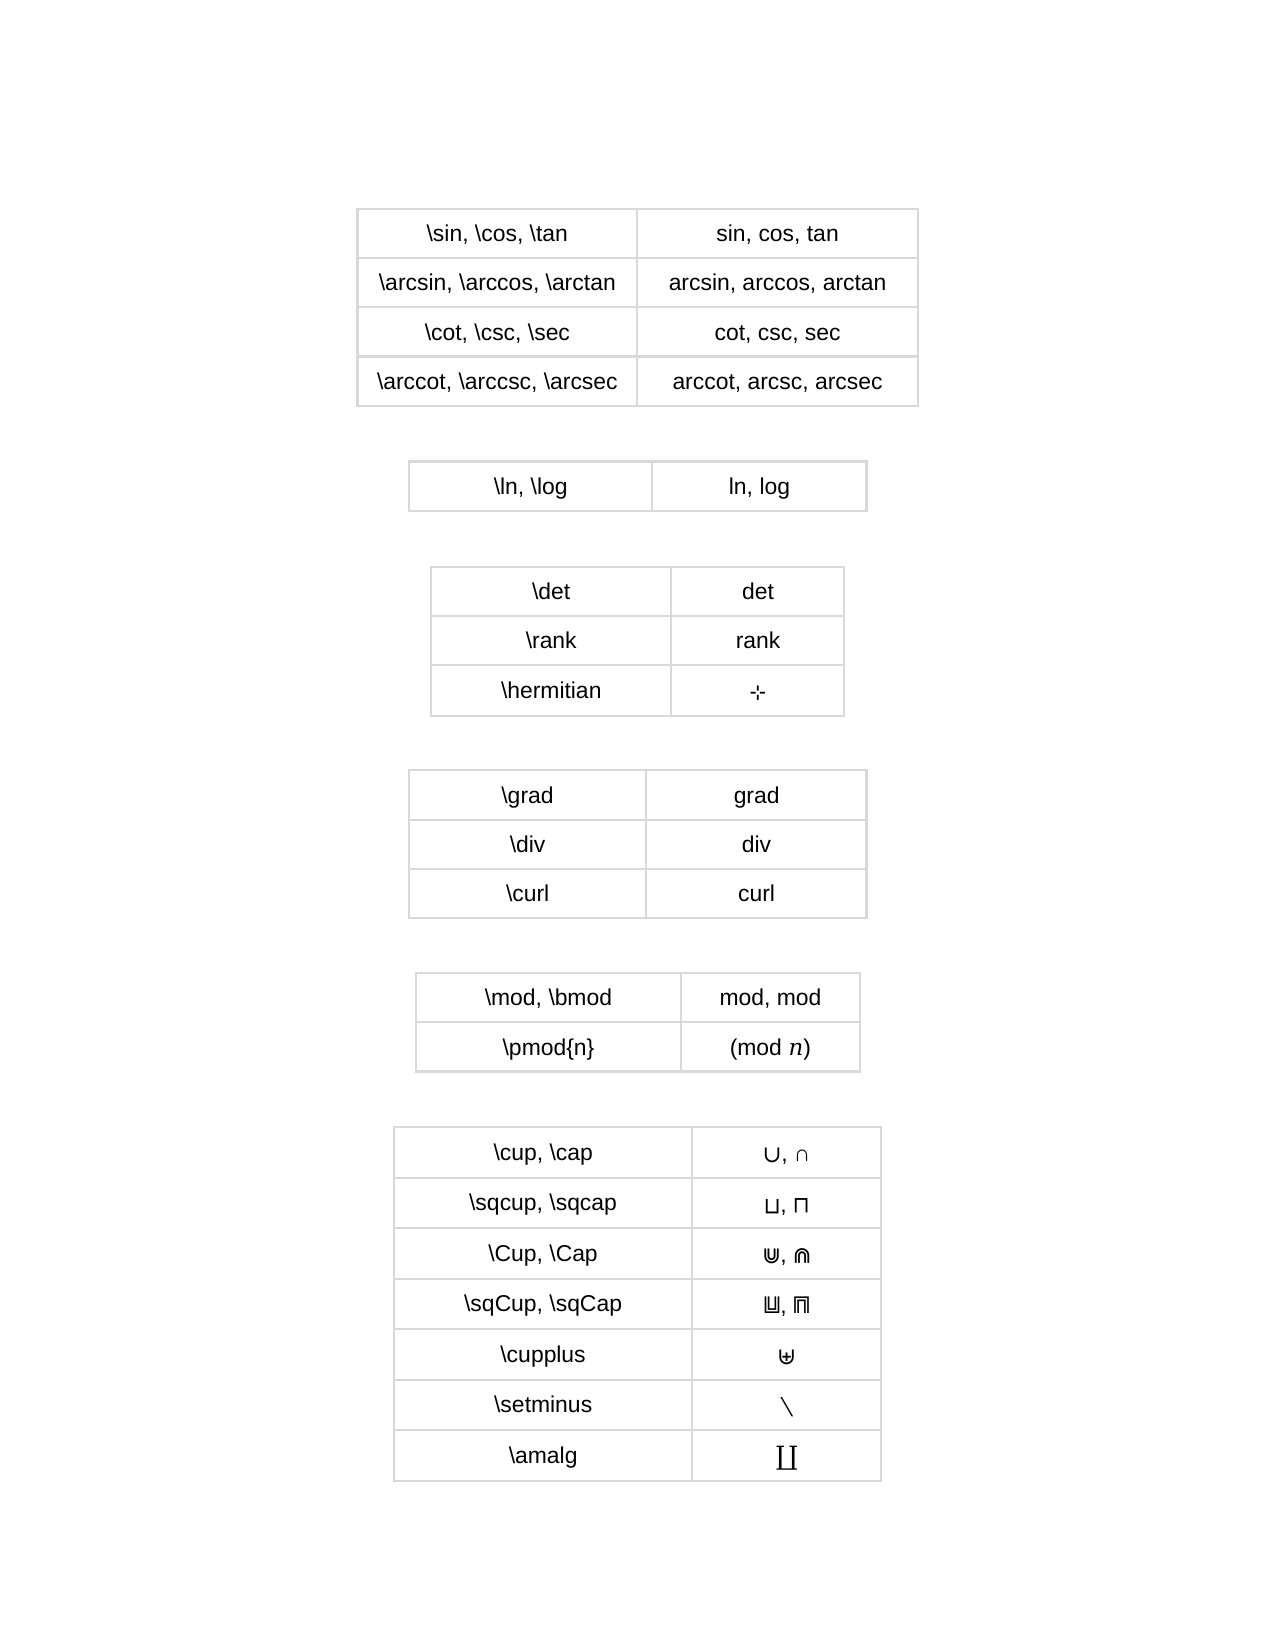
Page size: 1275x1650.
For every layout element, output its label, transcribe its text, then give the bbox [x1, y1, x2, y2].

table_header det [672, 568, 843, 615]
table_cell ⊎ [693, 1330, 880, 1379]
table_cell curl [647, 870, 865, 917]
table_cell \pmod{n} [417, 1023, 680, 1070]
table_header ∪, ∩ [693, 1128, 880, 1177]
table_cell \arcsin, \arccos, \arctan [359, 259, 636, 306]
table_header \cup, \cap [395, 1128, 691, 1177]
table_cell \cot, \csc, \sec [359, 308, 636, 355]
table_cell \Cup, \Cap [395, 1229, 691, 1278]
table_cell \cupplus [395, 1330, 691, 1379]
table_cell ⊹ [672, 666, 843, 714]
table_cell ∖ [693, 1381, 880, 1429]
table_cell \setminus [395, 1381, 691, 1429]
table_cell arccot, arcsc, arcsec [638, 358, 917, 404]
table_cell \arccot, \arccsc, \arcsec [359, 358, 636, 404]
table_cell \amalg [395, 1431, 691, 1479]
table_cell cot, csc, sec [638, 308, 917, 355]
table_cell \sqcup, \sqcap [395, 1179, 691, 1227]
table_cell (mod 𝑛) [682, 1023, 859, 1070]
table_cell ⋓, ⋒ [693, 1229, 880, 1278]
table_cell \curl [410, 870, 645, 917]
table_cell \div [410, 821, 645, 868]
table_header grad [647, 771, 865, 818]
table_header sin, cos, tan [638, 210, 917, 257]
table_cell ⊔, ⊓ [693, 1179, 880, 1227]
table_header \sin, \cos, \tan [359, 210, 636, 257]
table_header ln, log [653, 463, 865, 510]
table_header \mod, \bmod [417, 974, 680, 1021]
table_header \det [432, 568, 670, 615]
table_cell ∐ [693, 1431, 880, 1479]
table_cell \sqCup, \sqCap [395, 1280, 691, 1328]
table_cell rank [672, 617, 843, 664]
table_header mod, mod [682, 974, 859, 1021]
table_cell div [647, 821, 865, 868]
table_header \ln, \log [410, 463, 651, 510]
table_cell arcsin, arccos, arctan [638, 259, 917, 306]
table_header \grad [410, 771, 645, 818]
table_cell \rank [432, 617, 670, 664]
table_cell ⩏, ⩎ [693, 1280, 880, 1328]
table_cell \hermitian [432, 666, 670, 714]
